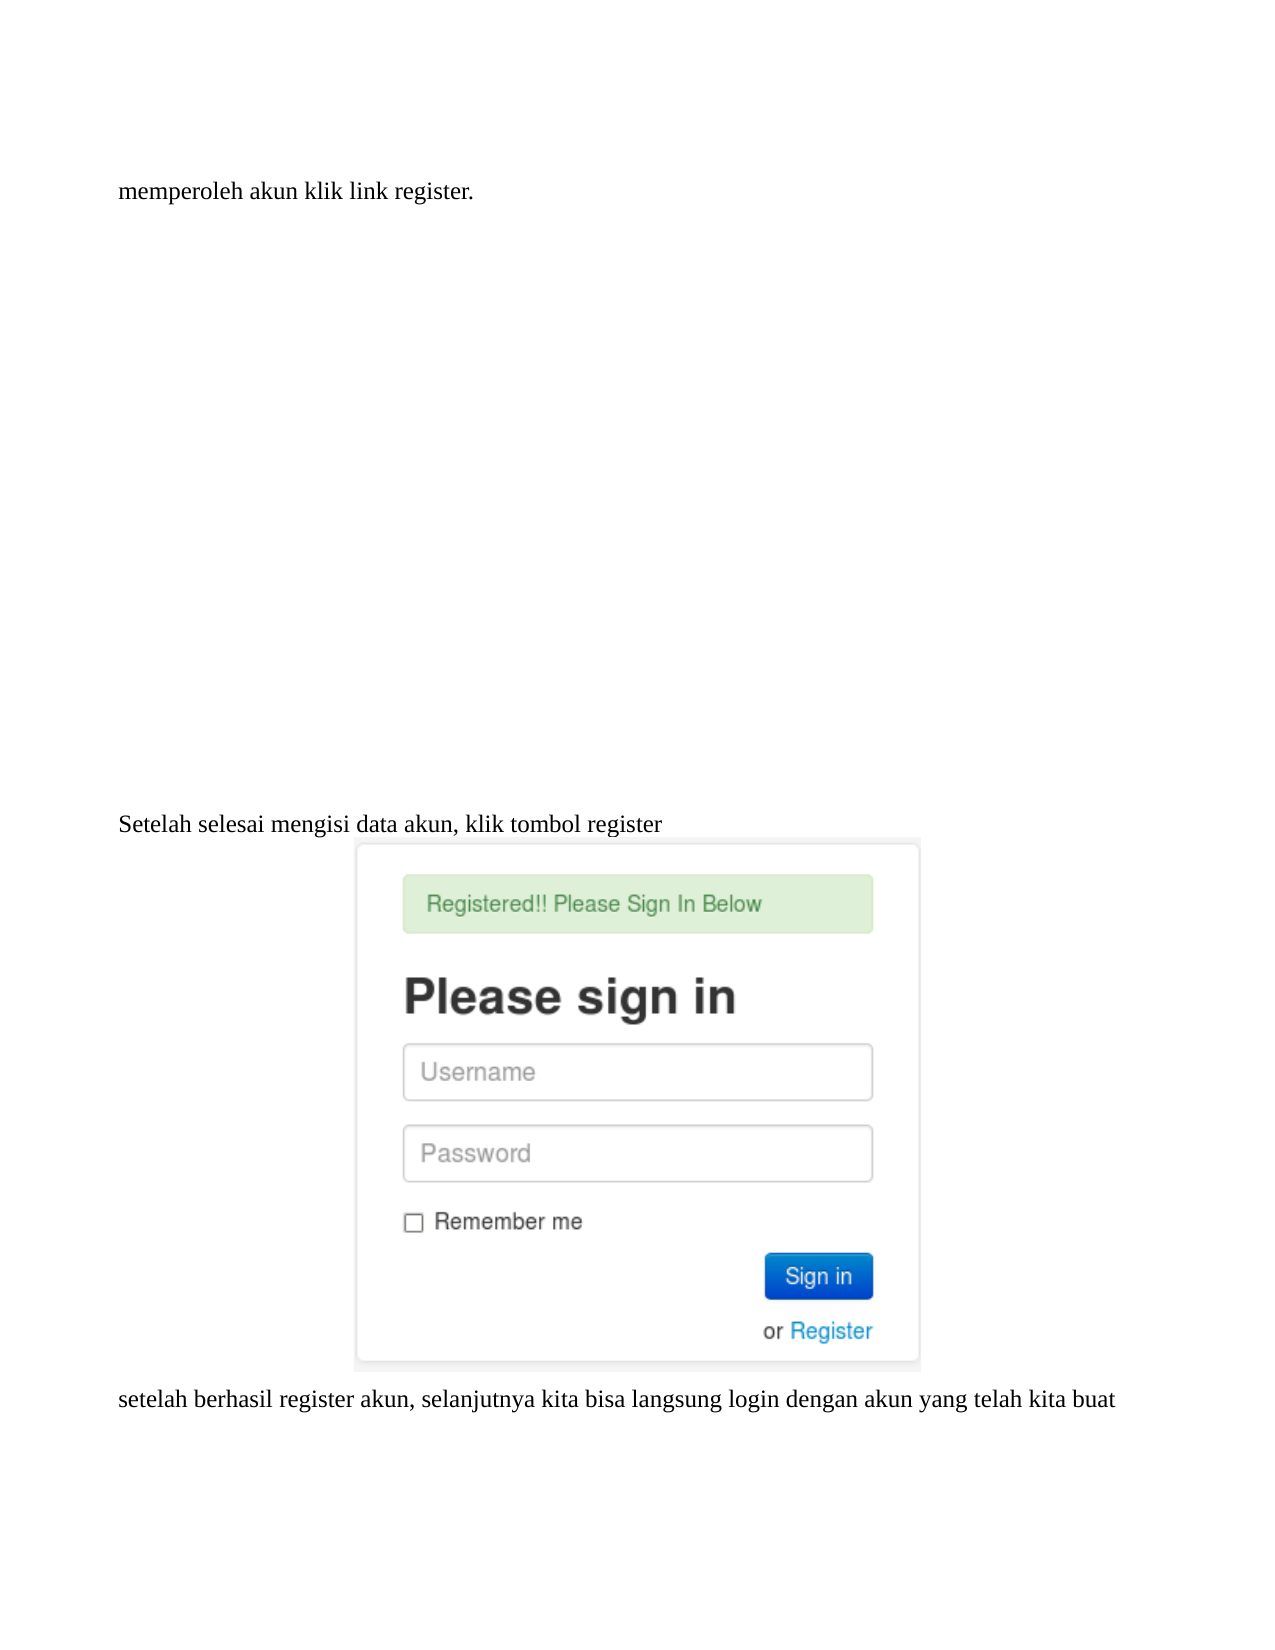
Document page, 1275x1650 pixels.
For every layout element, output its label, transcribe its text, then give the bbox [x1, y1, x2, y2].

picture [353, 837, 922, 1372]
text Setelah selesai mengisi data akun, klik tombol register [118, 809, 1157, 838]
text memperoleh akun klik link register. [118, 176, 1157, 205]
text setelah berhasil register akun, selanjutnya kita bisa langsung login dengan akun yang telah kita buat [118, 1384, 1157, 1413]
